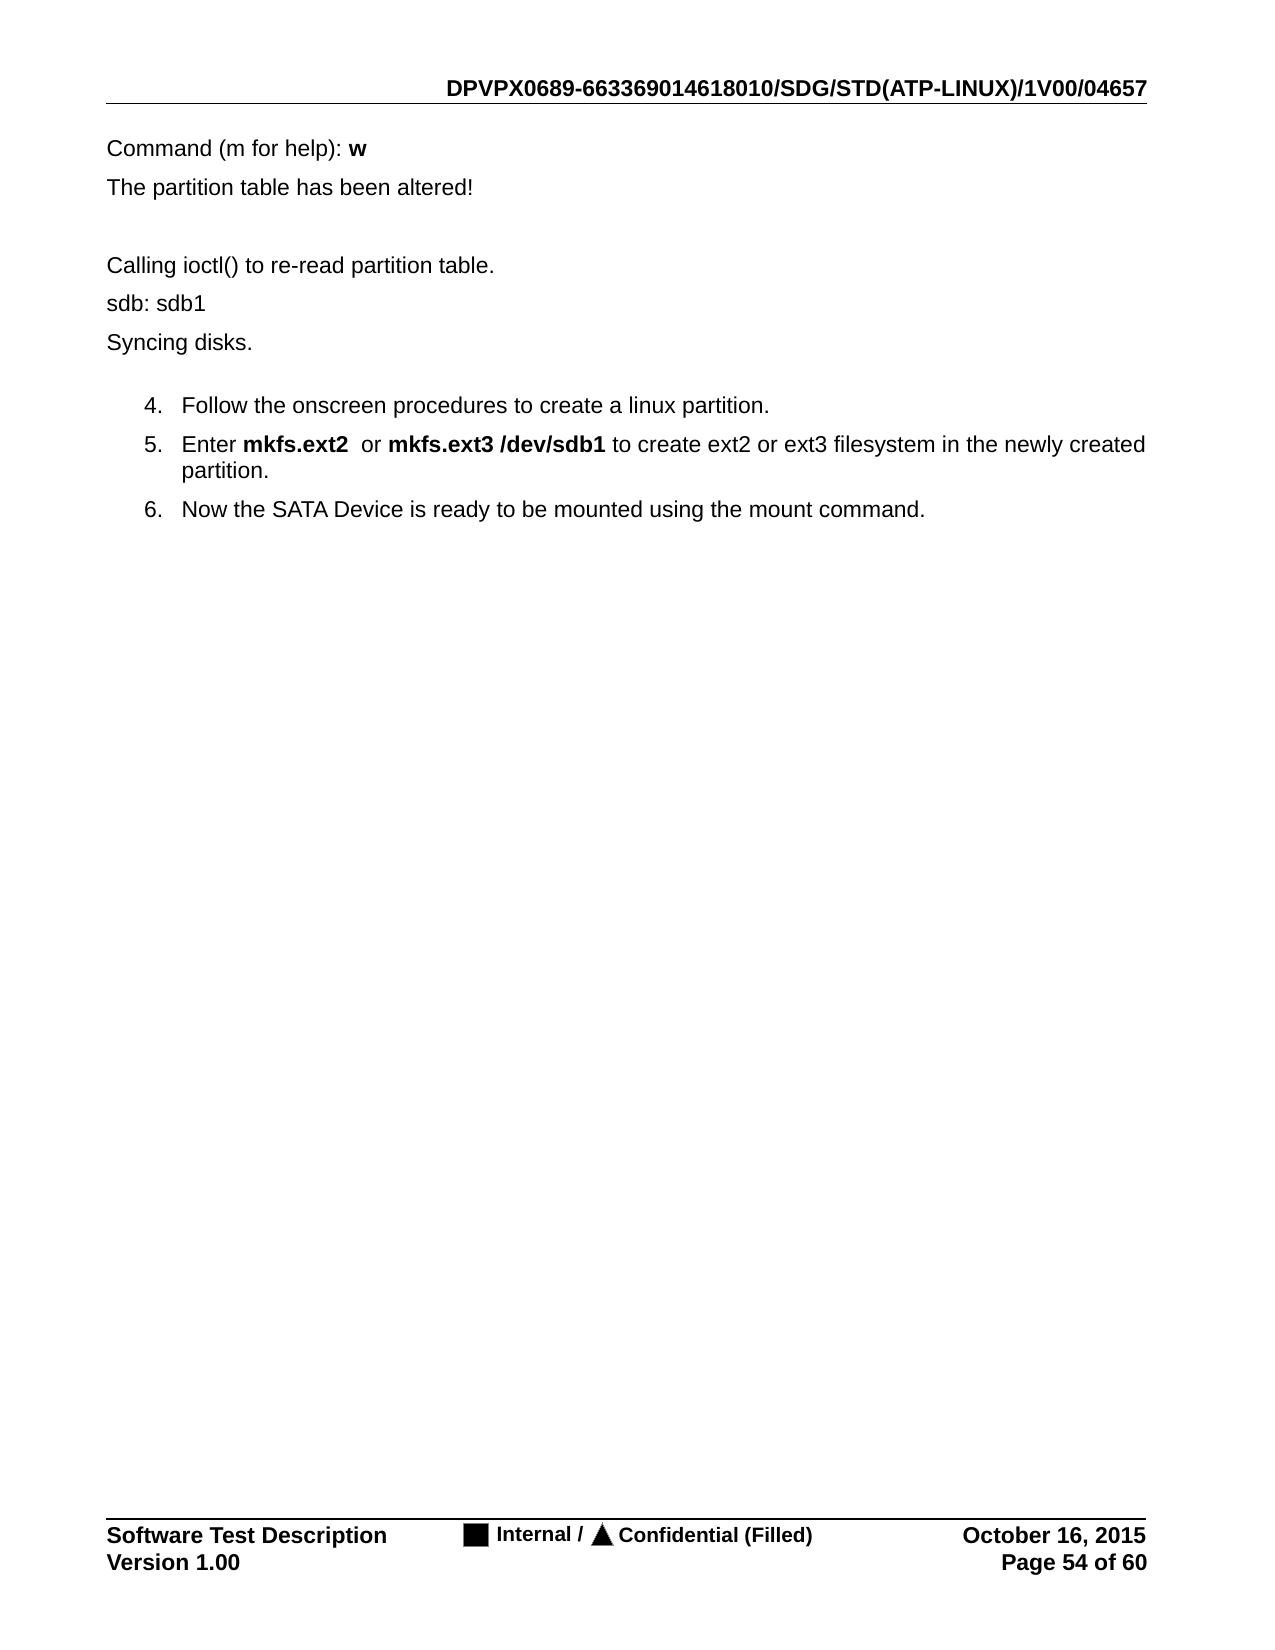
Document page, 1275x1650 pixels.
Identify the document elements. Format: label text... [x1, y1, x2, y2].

text Calling ioctl() to re-read partition table. [106, 252, 1147, 278]
text sdb: sdb1 [106, 290, 1147, 317]
list Now the SATA Device is ready to be mounted using the mount command. [144, 496, 1147, 522]
list Enter mkfs.ext2 or mkfs.ext3 /dev/sdb1 to create ext2 or ext3 filesystem in the newly created partition. [144, 431, 1147, 483]
list Follow the onscreen procedures to create a linux partition. [144, 392, 1147, 418]
text The partition table has been altered! [106, 174, 1147, 200]
text Syncing disks. [106, 329, 1147, 356]
text Command (m for help): w [106, 135, 1147, 161]
